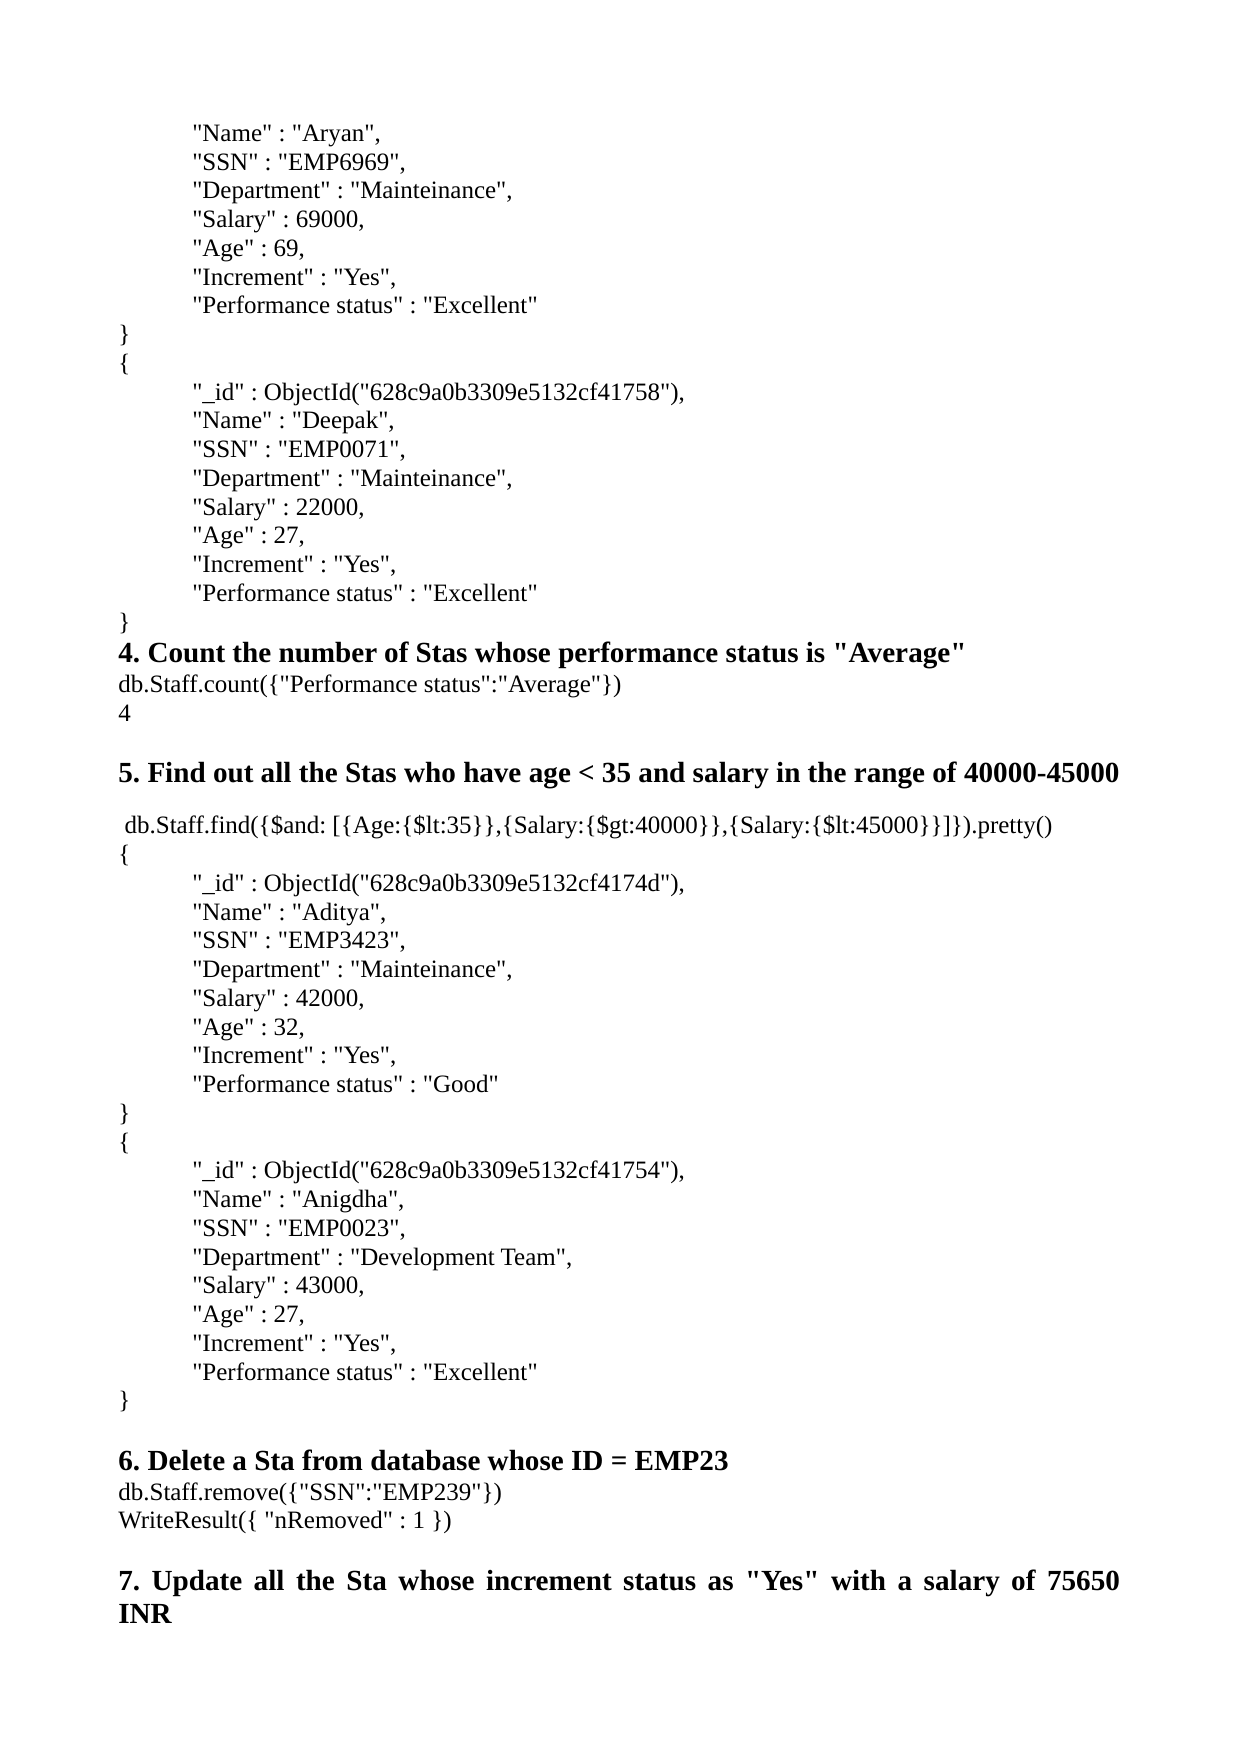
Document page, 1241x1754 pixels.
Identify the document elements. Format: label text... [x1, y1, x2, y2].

text "Performance status" : "Excellent" [118, 578, 1122, 607]
text "Salary" : 43000, [118, 1271, 1122, 1299]
text "Salary" : 22000, [118, 492, 1122, 521]
text "Age" : 32, [118, 1012, 1122, 1041]
text 5. Find out all the Stas who have age < 35 and salary in the range of 40000-45000 [118, 755, 1122, 789]
text db.Staff.remove({"SSN":"EMP239"}) [118, 1477, 1122, 1505]
text WriteResult({ "nRemoved" : 1 }) [118, 1505, 1122, 1534]
text } [118, 607, 1122, 636]
text "Name" : "Aryan", [118, 118, 1122, 147]
text "_id" : ObjectId("628c9a0b3309e5132cf41758"), [118, 377, 1122, 406]
text "Increment" : "Yes", [118, 549, 1122, 578]
text "Performance status" : "Good" [118, 1069, 1122, 1098]
text } [118, 1098, 1122, 1127]
text "Salary" : 69000, [118, 204, 1122, 233]
text "Department" : "Mainteinance", [118, 463, 1122, 492]
text "Salary" : 42000, [118, 983, 1122, 1012]
text "Department" : "Development Team", [118, 1242, 1122, 1271]
text "SSN" : "EMP0023", [118, 1213, 1122, 1242]
text 6. Delete a Sta from database whose ID = EMP23 [118, 1443, 1122, 1477]
text } [118, 319, 1122, 348]
text "SSN" : "EMP3423", [118, 926, 1122, 954]
text "Department" : "Mainteinance", [118, 176, 1122, 204]
text 7. Update all the Sta whose increment status as "Yes" with a salary of 75650 INR [118, 1563, 1122, 1630]
text "Department" : "Mainteinance", [118, 954, 1122, 983]
text 4. Count the number of Stas whose performance status is "Average" [118, 636, 1122, 669]
text "Performance status" : "Excellent" [118, 1357, 1122, 1386]
text "Age" : 27, [118, 521, 1122, 549]
text { [118, 348, 1122, 377]
text "Increment" : "Yes", [118, 1041, 1122, 1069]
text "SSN" : "EMP6969", [118, 147, 1122, 176]
text 4 [118, 698, 1122, 727]
text "Age" : 69, [118, 233, 1122, 262]
text "Name" : "Anigdha", [118, 1184, 1122, 1213]
text "_id" : ObjectId("628c9a0b3309e5132cf41754"), [118, 1156, 1122, 1184]
text db.Staff.find({$and: [{Age:{$lt:35}},{Salary:{$gt:40000}},{Salary:{$lt:45000}}]}).pretty() [118, 811, 1122, 839]
text { [118, 839, 1122, 868]
text "Name" : "Deepak", [118, 406, 1122, 434]
text "Name" : "Aditya", [118, 897, 1122, 926]
text "Performance status" : "Excellent" [118, 291, 1122, 319]
text "SSN" : "EMP0071", [118, 434, 1122, 463]
text "Increment" : "Yes", [118, 1328, 1122, 1357]
text db.Staff.count({"Performance status":"Average"}) [118, 669, 1122, 698]
text "_id" : ObjectId("628c9a0b3309e5132cf4174d"), [118, 868, 1122, 897]
text } [118, 1386, 1122, 1414]
text "Increment" : "Yes", [118, 262, 1122, 291]
text "Age" : 27, [118, 1299, 1122, 1328]
text { [118, 1127, 1122, 1156]
